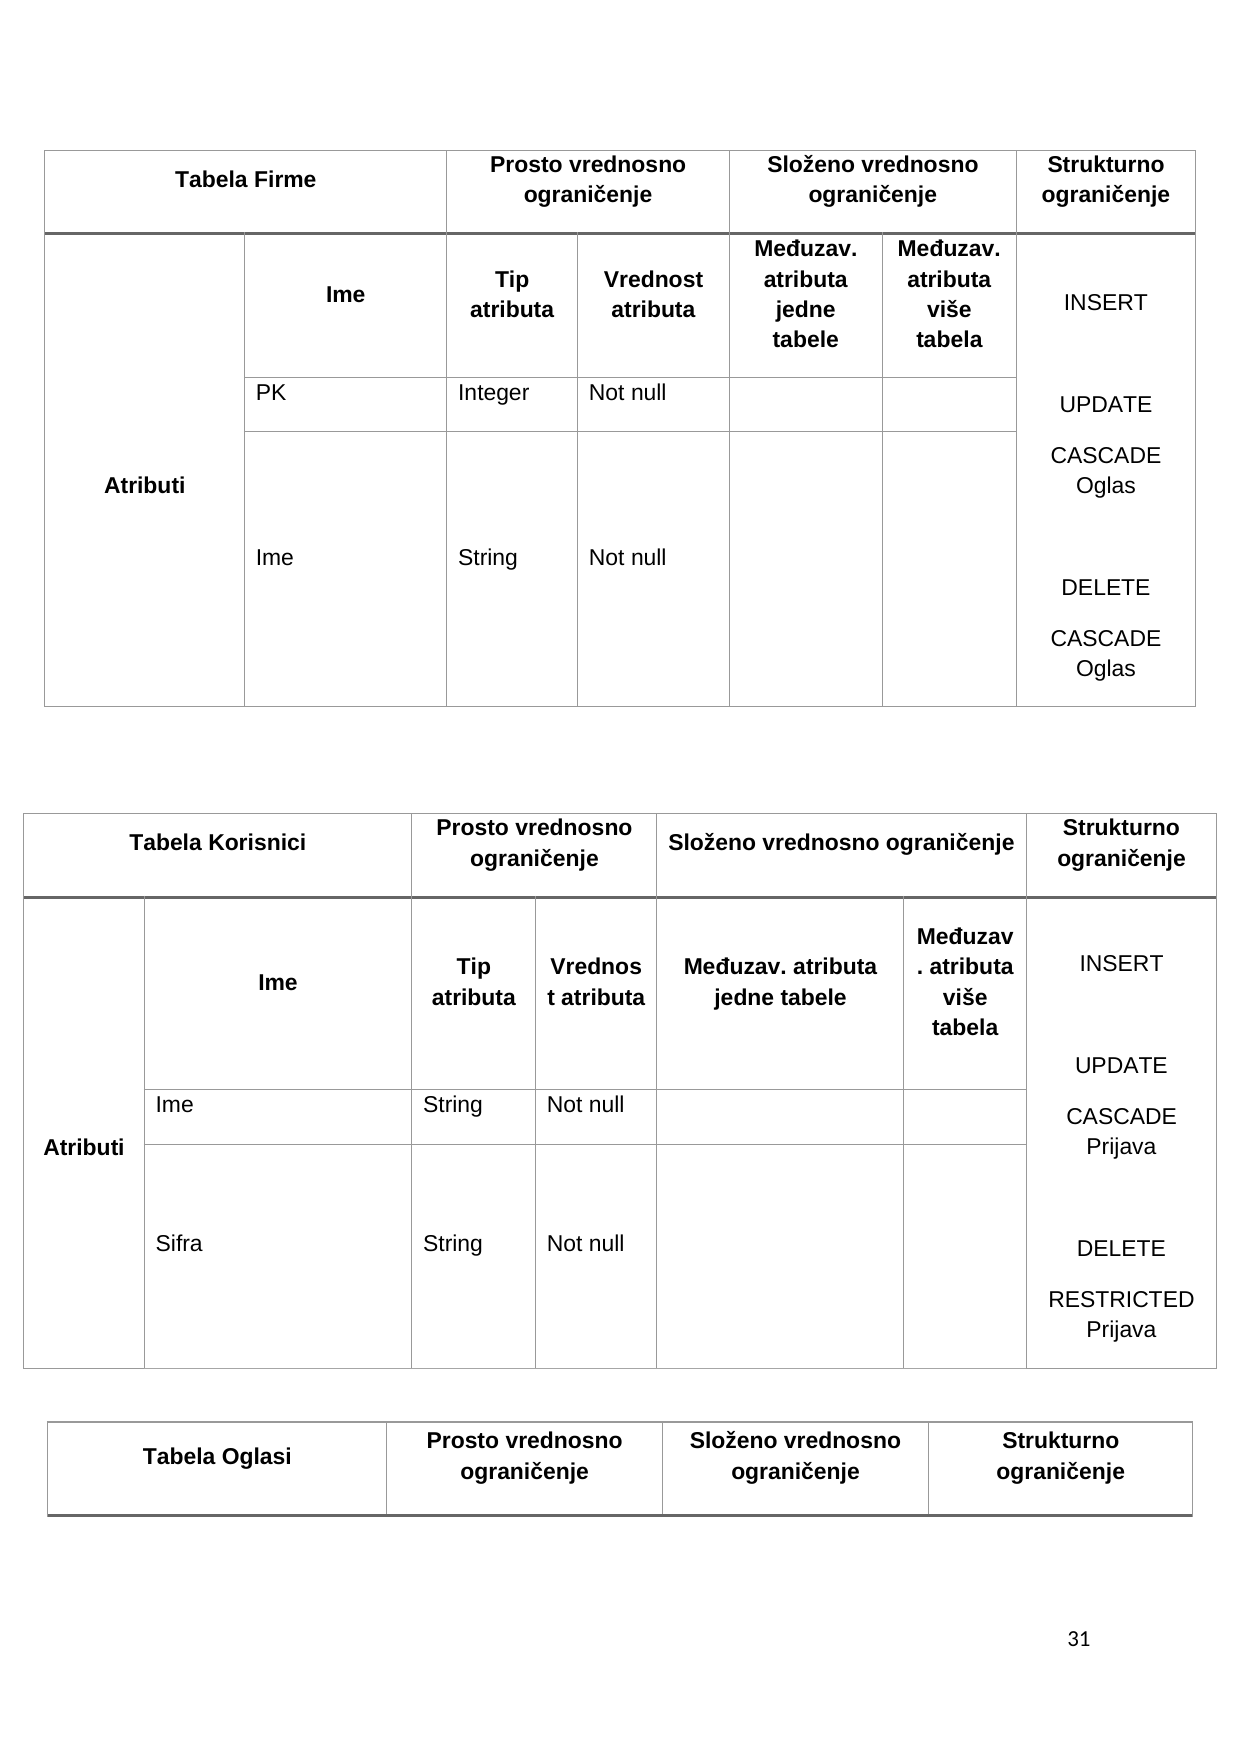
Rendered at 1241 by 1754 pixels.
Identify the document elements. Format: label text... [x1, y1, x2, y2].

table_cell INSERT UPDATE CASCADE Prijava DELETE RESTRICTED Prijava [1027, 899, 1216, 1367]
table_header Složeno vrednosno ograničenje [663, 1423, 928, 1514]
table_cell Sifra [145, 1145, 411, 1367]
table_cell Not null [578, 432, 729, 706]
table_header Prosto vrednosno ograničenje [412, 814, 656, 896]
table_cell [904, 1145, 1026, 1367]
table_cell INSERT UPDATE CASCADE Oglas DELETE CASCADE Oglas [1017, 235, 1195, 706]
table_header Tabela Oglasi [48, 1423, 386, 1514]
table_header Tabela Firme [45, 151, 446, 232]
table_cell [657, 1090, 903, 1143]
table_cell Tip atributa [447, 235, 577, 377]
table_cell Ime [245, 235, 446, 377]
table_header Strukturno ograničenje [1027, 814, 1216, 896]
table_cell Vrednost atributa [578, 235, 729, 377]
table_cell Međuzav. atributa više tabela [883, 235, 1016, 377]
table_cell Ime [245, 432, 446, 706]
table_cell Tip atributa [412, 899, 535, 1089]
table_cell [904, 1090, 1026, 1143]
table_cell [883, 378, 1016, 431]
table_cell String [412, 1090, 535, 1143]
table_cell Not null [536, 1090, 656, 1143]
table_header Prosto vrednosno ograničenje [447, 151, 729, 232]
table_cell [883, 432, 1016, 706]
table_cell [730, 378, 882, 431]
table_cell PK [245, 378, 446, 431]
table_cell [730, 432, 882, 706]
table_cell Not null [536, 1145, 656, 1367]
table_cell Međuzav. atributa više tabela [904, 899, 1026, 1089]
table_header Strukturno ograničenje [1017, 151, 1195, 232]
table_cell Atributi [24, 899, 144, 1367]
table_header Složeno vrednosno ograničenje [657, 814, 1026, 896]
table_cell Vrednost atributa [536, 899, 656, 1089]
table_header Strukturno ograničenje [929, 1423, 1192, 1514]
table_cell Ime [145, 899, 411, 1089]
table_header Složeno vrednosno ograničenje [730, 151, 1016, 232]
table_cell Međuzav. atributa jedne tabele [730, 235, 882, 377]
table_cell Atributi [45, 235, 244, 706]
table_header Tabela Korisnici [24, 814, 411, 896]
table_cell Ime [145, 1090, 411, 1143]
table_cell String [412, 1145, 535, 1367]
table_cell Integer [447, 378, 577, 431]
table_cell Not null [578, 378, 729, 431]
table_cell [657, 1145, 903, 1367]
table_cell Međuzav. atributa jedne tabele [657, 899, 903, 1089]
table_header Prosto vrednosno ograničenje [387, 1423, 662, 1514]
table_cell String [447, 432, 577, 706]
